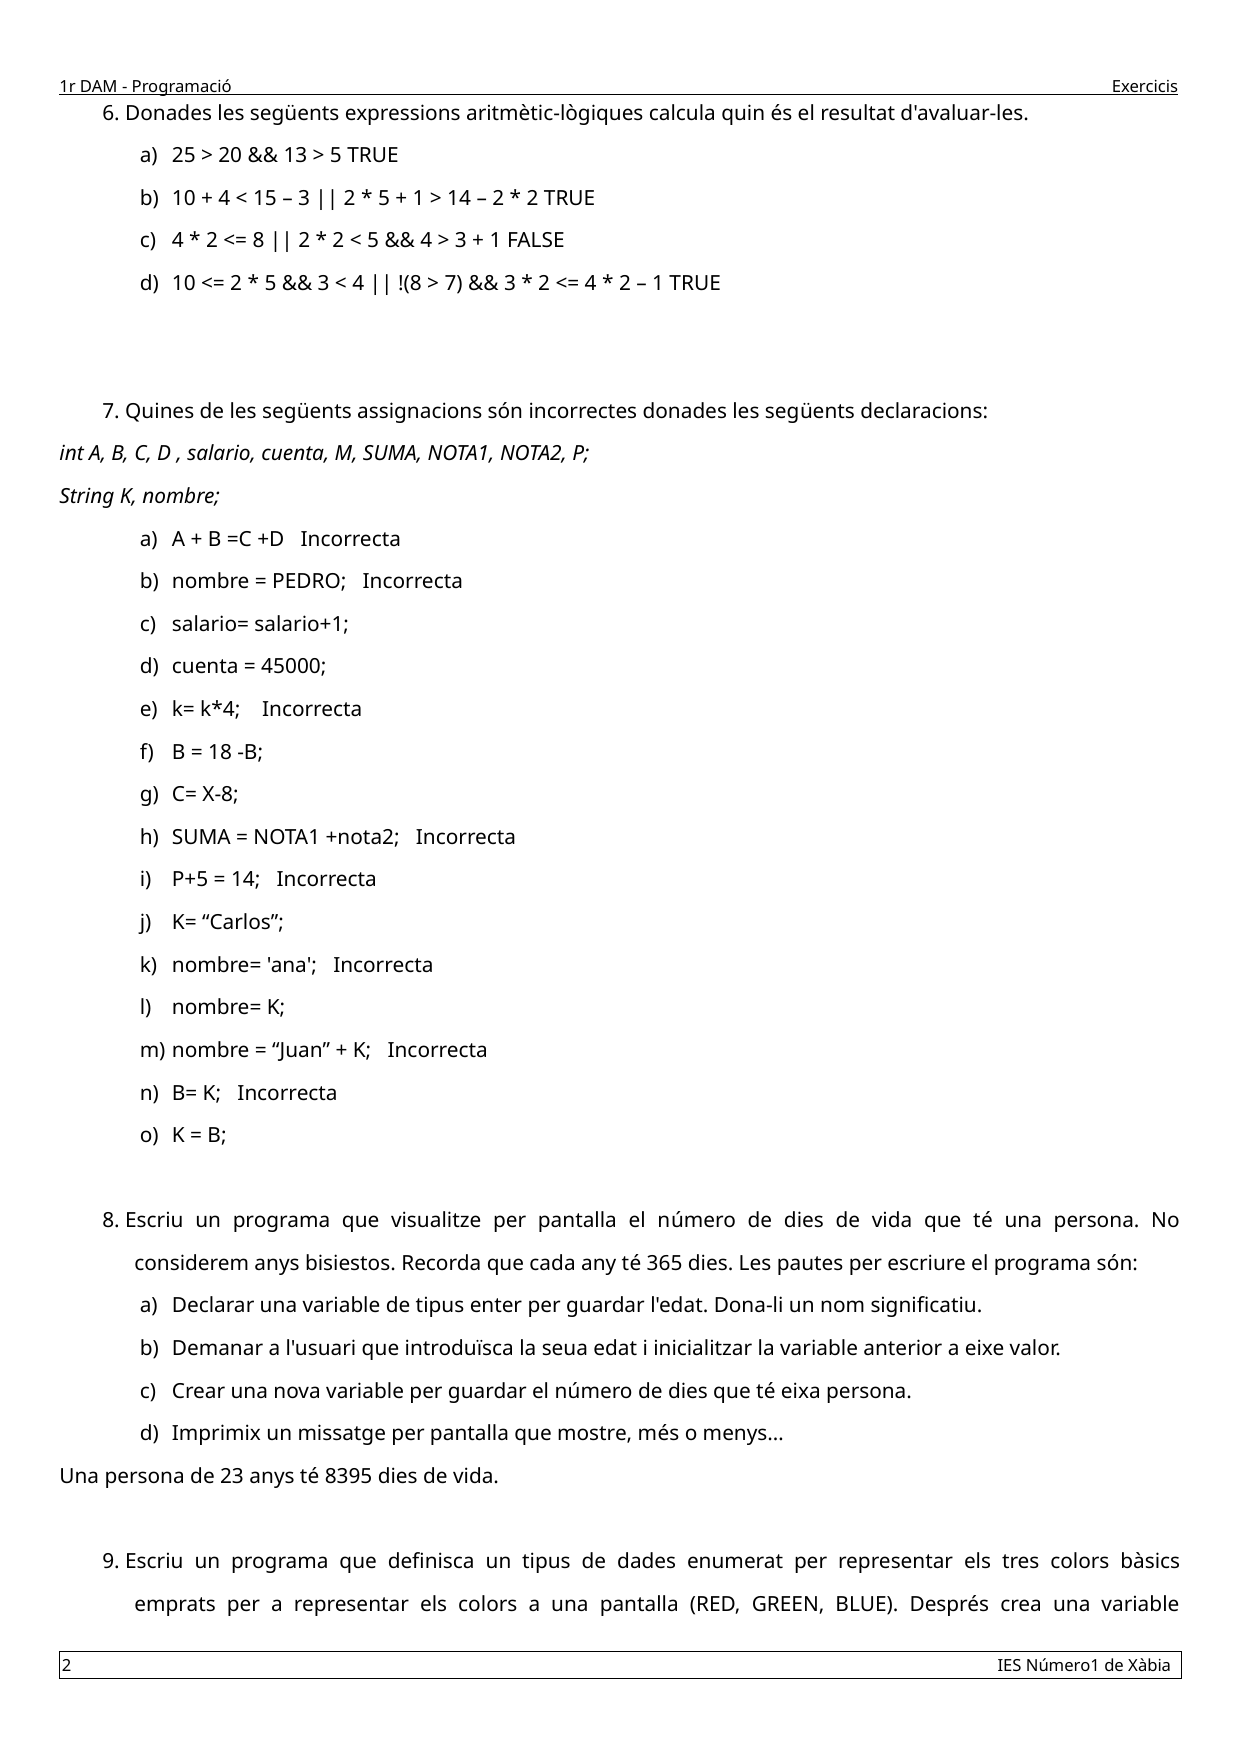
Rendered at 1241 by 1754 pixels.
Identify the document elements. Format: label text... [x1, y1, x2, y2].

list Crear una nova variable per guardar el número de dies que té eixa persona. [134, 1376, 1181, 1404]
list B= K; Incorrecta [134, 1078, 1181, 1106]
list Declarar una variable de tipus enter per guardar l'edat. Dona-li un nom significatiu. [134, 1291, 1181, 1319]
list Escriu un programa que definisca un tipus de dades enumerat per representar els tres colors bàsics emprats per a representar els colors a una pantalla (RED, GREEN, BLUE). Després crea una variable [97, 1546, 1181, 1617]
list nombre= 'ana'; Incorrecta [134, 950, 1181, 978]
list k= k*4; Incorrecta [134, 694, 1181, 723]
list P+5 = 14; Incorrecta [134, 864, 1181, 893]
list Imprimix un missatge per pantalla que mostre, més o menys… [134, 1418, 1181, 1447]
text int A, B, C, D , salario, cuenta, M, SUMA, NOTA1, NOTA2, P; [59, 438, 1181, 467]
list nombre= K; [134, 992, 1181, 1021]
list 10 + 4 < 15 – 3 || 2 * 5 + 1 > 14 – 2 * 2 TRUE [134, 183, 1181, 211]
list A + B =C +D Incorrecta [134, 524, 1181, 552]
list SUMA = NOTA1 +nota2; Incorrecta [134, 822, 1181, 850]
list Quines de les següents assignacions són incorrectes donades les següents declaracions: [97, 396, 1181, 424]
list nombre = PEDRO; Incorrecta [134, 566, 1181, 595]
list cuenta = 45000; [134, 652, 1181, 680]
list Escriu un programa que visualitze per pantalla el número de dies de vida que té una persona. No considerem anys bisiestos. Recorda que cada any té 365 dies. Les pautes per escriure el programa són: [97, 1205, 1181, 1276]
list B = 18 -B; [134, 737, 1181, 765]
list Donades les següents expressions aritmètic-lògiques calcula quin és el resultat d'avaluar-les. [97, 98, 1181, 126]
list 10 <= 2 * 5 && 3 < 4 || !(8 > 7) && 3 * 2 <= 4 * 2 – 1 TRUE [134, 268, 1181, 297]
text String K, nombre; [59, 481, 1181, 509]
list salario= salario+1; [134, 609, 1181, 637]
text Una persona de 23 anys té 8395 dies de vida. [59, 1461, 1181, 1489]
list K= “Carlos”; [134, 907, 1181, 936]
list Demanar a l'usuari que introduïsca la seua edat i inicialitzar la variable anterior a eixe valor. [134, 1333, 1181, 1362]
list C= X-8; [134, 779, 1181, 808]
list 4 * 2 <= 8 || 2 * 2 < 5 && 4 > 3 + 1 FALSE [134, 226, 1181, 254]
list K = B; [134, 1120, 1181, 1149]
list nombre = “Juan” + K; Incorrecta [134, 1035, 1181, 1063]
list 25 > 20 && 13 > 5 TRUE [134, 140, 1181, 169]
